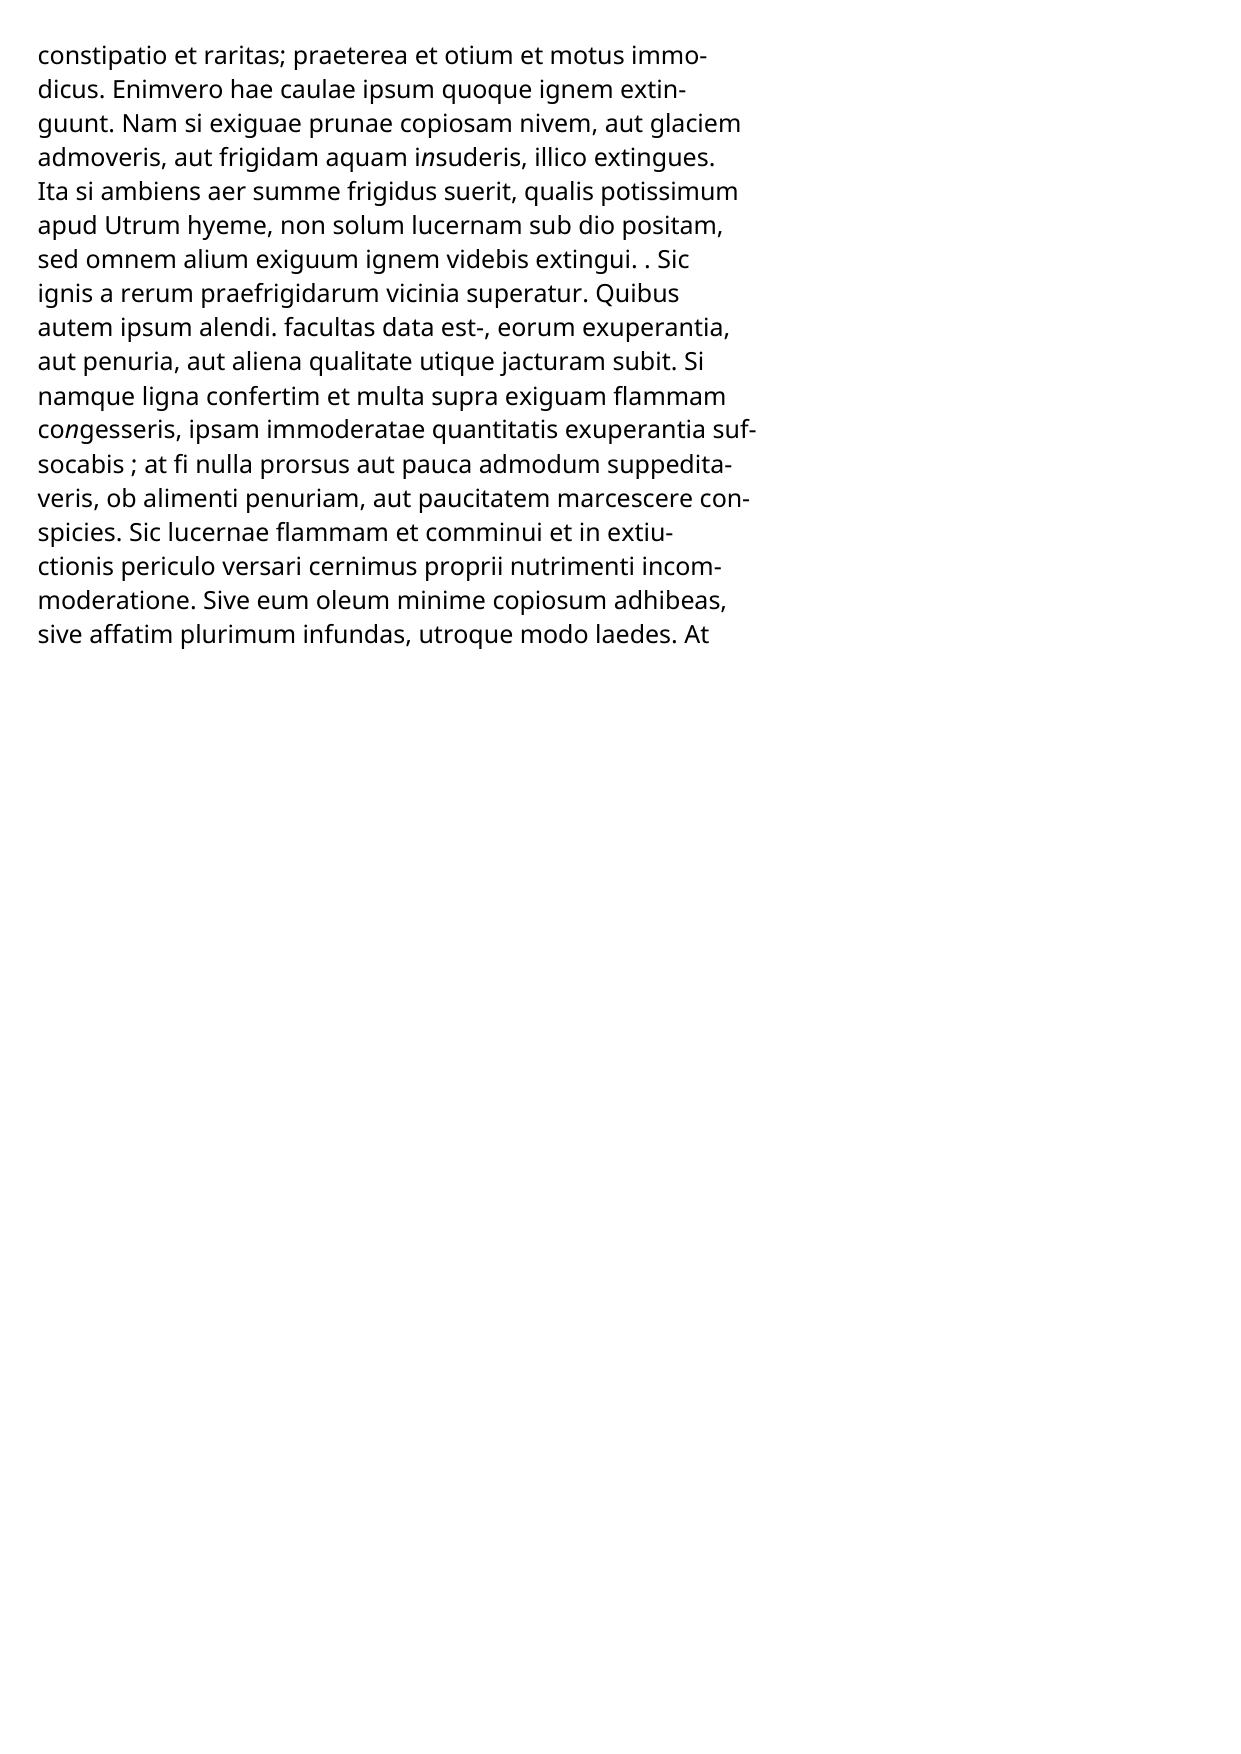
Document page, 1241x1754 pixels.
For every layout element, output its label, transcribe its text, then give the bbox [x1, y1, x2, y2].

text constipatio et raritas; praeterea et otium et motus immo- dicus. Enimvero hae caulae ipsum quoque ignem extin- guunt. Nam si exiguae prunae copiosam nivem, aut glaciem admoveris, aut frigidam aquam insuderis, illico extingues. Ita si ambiens aer summe frigidus suerit, qualis potissimum apud Utrum hyeme, non solum lucernam sub dio positam, sed omnem alium exiguum ignem videbis extingui. . Sic ignis a rerum praefrigidarum vicinia superatur. Quibus autem ipsum alendi. facultas data est-, eorum exuperantia, aut penuria, aut aliena qualitate utique jacturam subit. Si namque ligna confertim et multa supra exiguam flammam congesseris, ipsam immoderatae quantitatis exuperantia suf- socabis ; at fi nulla prorsus aut pauca admodum suppedita- veris, ob alimenti penuriam, aut paucitatem marcescere con- spicies. Sic lucernae flammam et comminui et in extiu- ctionis periculo versari cernimus proprii nutrimenti incom- moderatione. Sive eum oleum minime copiosum adhibeas, sive affatim plurimum infundas, utroque modo laedes. At [37, 37, 1203, 651]
